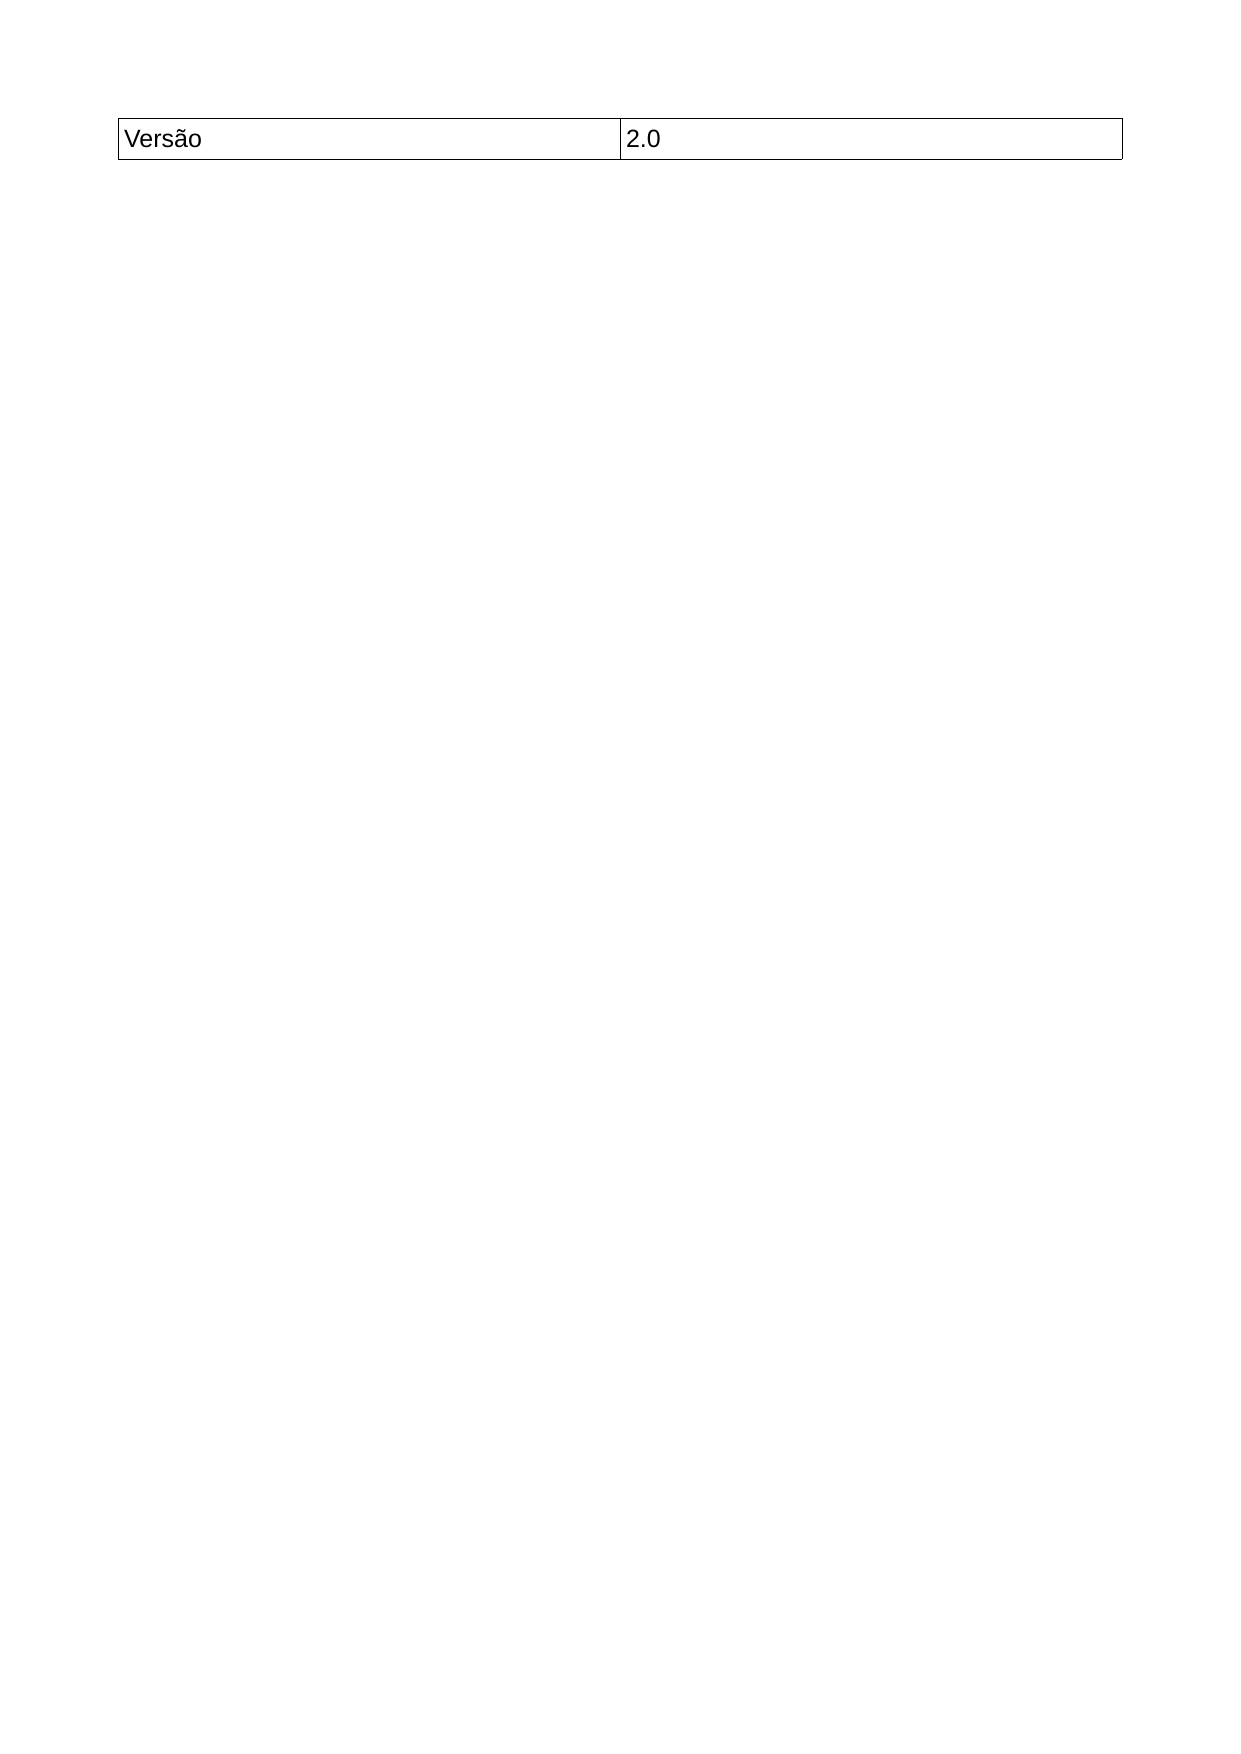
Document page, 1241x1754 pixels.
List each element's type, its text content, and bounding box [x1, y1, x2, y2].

table_cell 2.0 [621, 119, 1122, 158]
table_cell Versão [119, 119, 620, 158]
